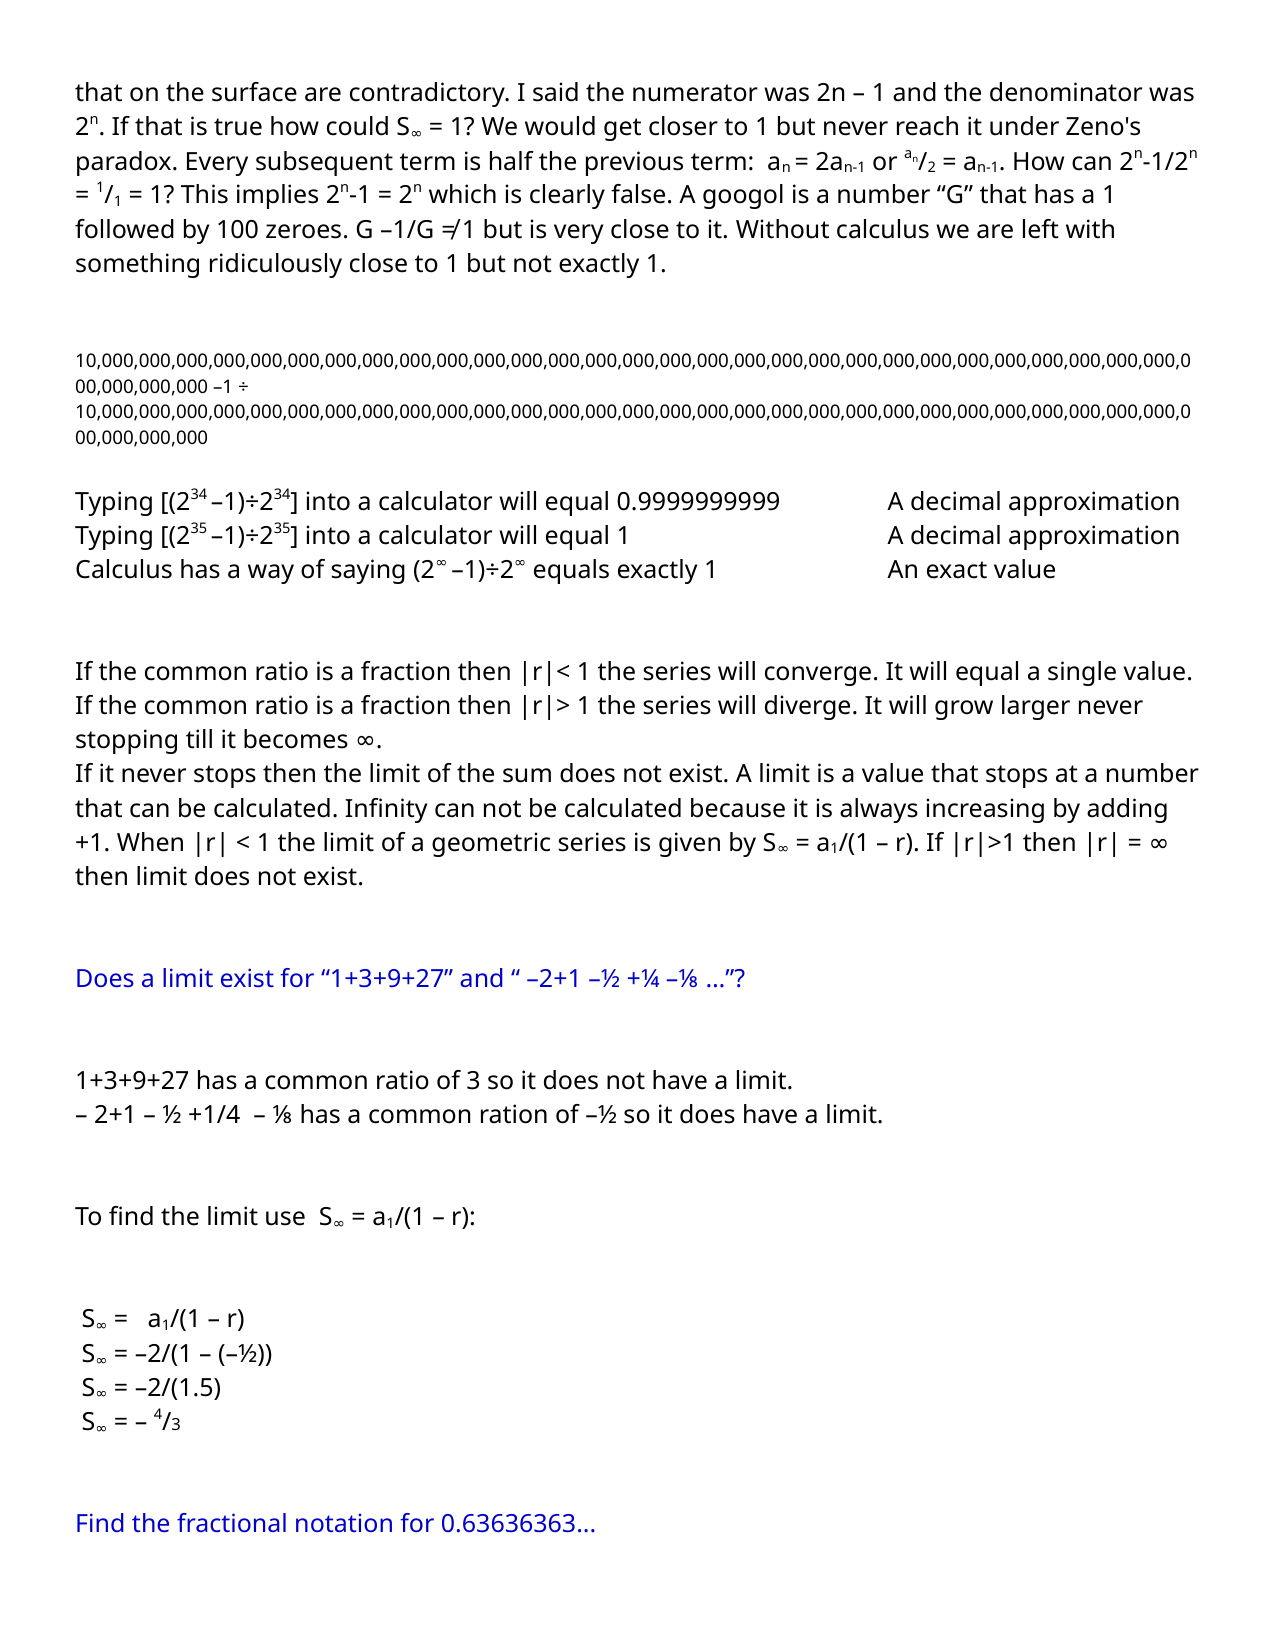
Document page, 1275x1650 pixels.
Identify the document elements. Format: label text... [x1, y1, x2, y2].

text Find the fractional notation for 0.63636363... [75, 1506, 1200, 1539]
text Typing [(234 –1)÷234] into a calculator will equal 0.9999999999 A decimal approximation [75, 484, 1200, 518]
text that on the surface are contradictory. I said the numerator was 2n – 1 and the denominator was 2n. If that is true how could S∞ = 1? We would get closer to 1 but never reach it under Zeno's paradox. Every subsequent term is half the previous term: an = 2an-1 or an/2 = an-1. How can 2n-1/2n = 1/1 = 1? This implies 2n-1 = 2n which is clearly false. A googol is a number “G” that has a 1 followed by 100 zeroes. G –1/G ≠ 1 but is very close to it. Without calculus we are left with something ridiculously close to 1 but not exactly 1. [75, 75, 1200, 279]
text Typing [(235 –1)÷235] into a calculator will equal 1 A decimal approximation [75, 518, 1200, 552]
text 1+3+9+27 has a common ratio of 3 so it does not have a limit. [75, 1063, 1200, 1097]
text If the common ratio is a fraction then |r|< 1 the series will converge. It will equal a single value. If the common ratio is a fraction then |r|> 1 the series will diverge. It will grow larger never stopping till it becomes ∞. [75, 654, 1200, 756]
text To find the limit use S∞ = a1/(1 – r): [75, 1199, 1200, 1233]
text S∞ = – 4/3 [75, 1403, 1200, 1437]
text If it never stops then the limit of the sum does not exist. A limit is a value that stops at a number that can be calculated. Infinity can not be calculated because it is always increasing by adding +1. When |r| < 1 the limit of a geometric series is given by S∞ = a1/(1 – r). If |r|>1 then |r| = ∞ then limit does not exist. [75, 756, 1200, 892]
text S∞ = –2/(1 – (–½)) [75, 1335, 1200, 1369]
text S∞ = a1/(1 – r) [75, 1301, 1200, 1335]
text Does a limit exist for “1+3+9+27” and “ –2+1 –½ +¼ –⅛ …”? [75, 961, 1200, 994]
text – 2+1 – ½ +1/4 – ⅛ has a common ration of –½ so it does have a limit. [75, 1097, 1200, 1131]
text 10,000,000,000,000,000,000,000,000,000,000,000,000,000,000,000,000,000,000,000,000,000,000,000,000,000,000,000,000,000,000,000,000,000 –1 ÷ 10,000,000,000,000,000,000,000,000,000,000,000,000,000,000,000,000,000,000,000,000,000,000,000,000,000,000,000,000,000,000,000,000,000 [75, 347, 1200, 449]
text S∞ = –2/(1.5) [75, 1369, 1200, 1403]
text Calculus has a way of saying (2∞ –1)÷2∞ equals exactly 1 An exact value [75, 552, 1200, 586]
